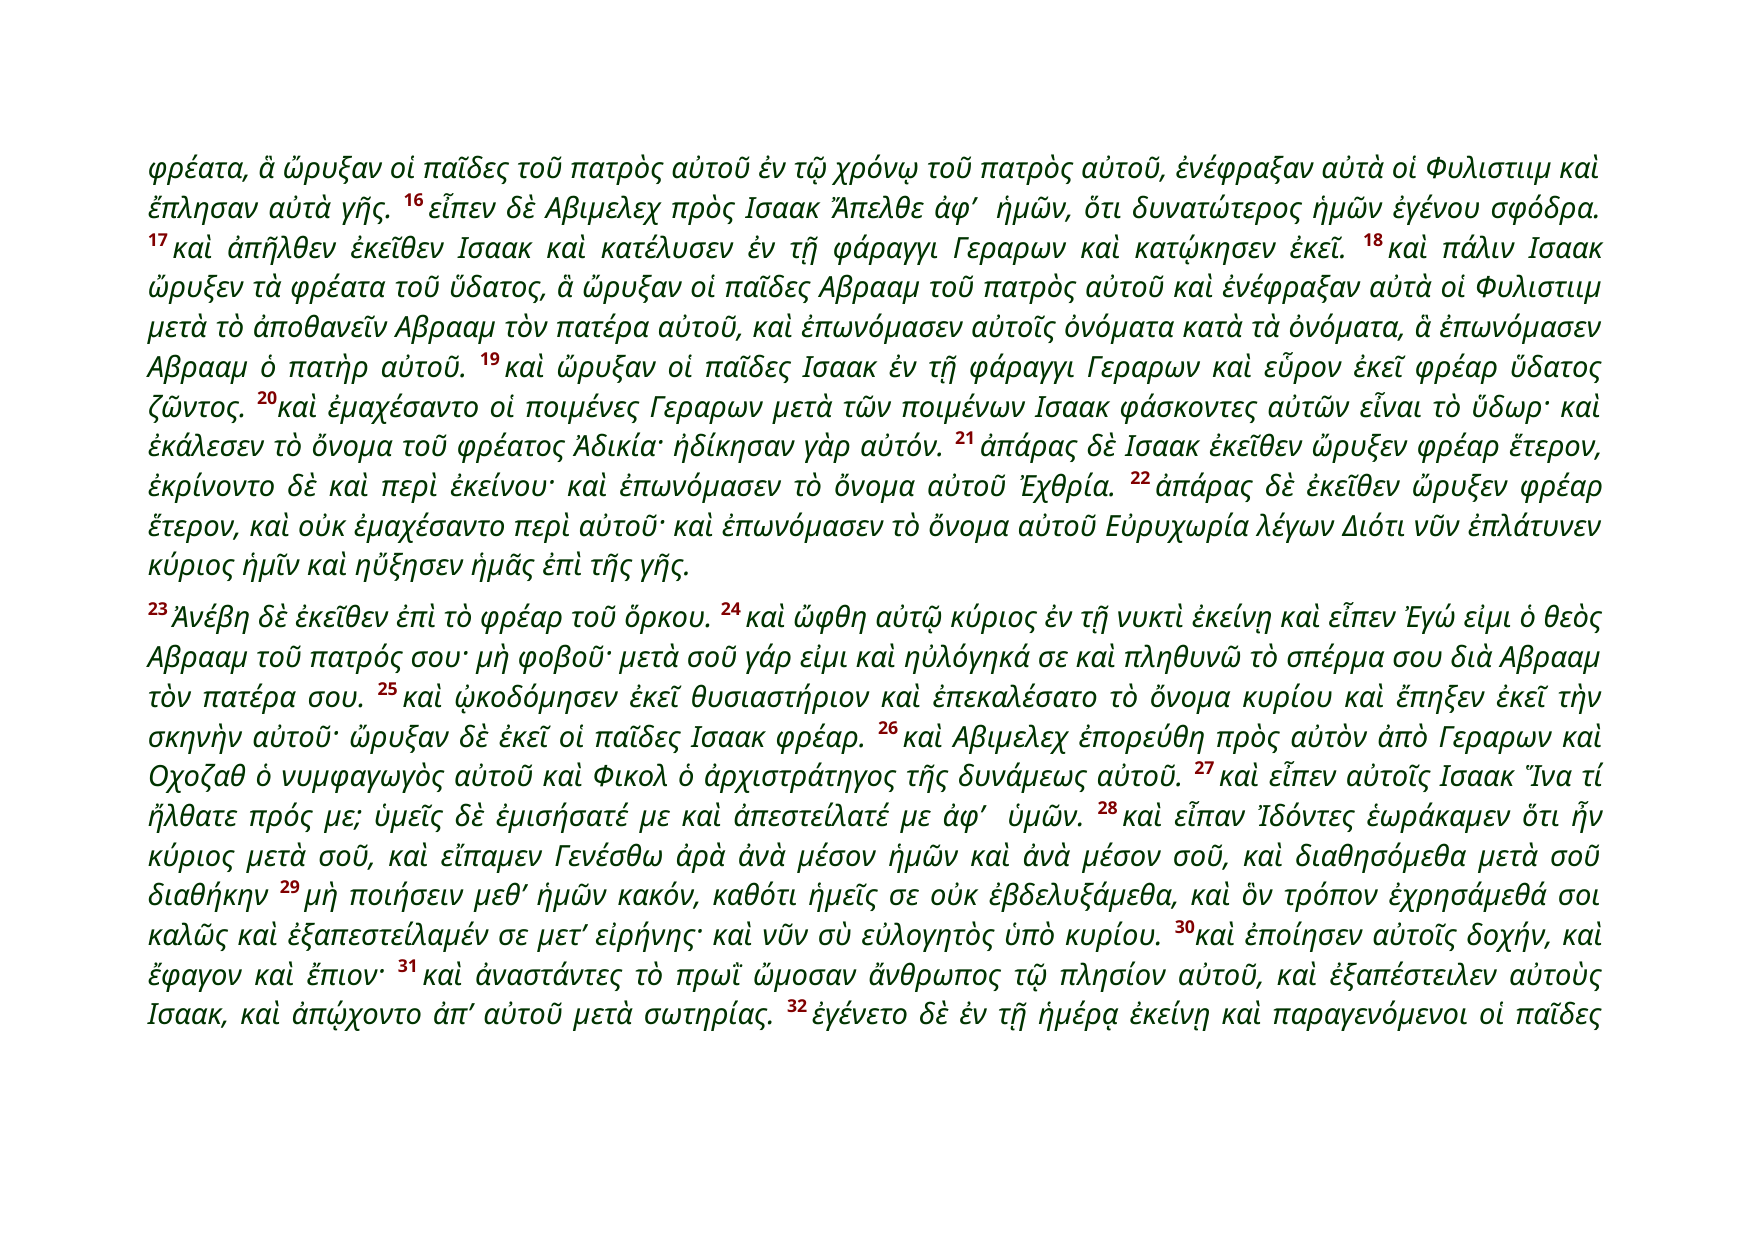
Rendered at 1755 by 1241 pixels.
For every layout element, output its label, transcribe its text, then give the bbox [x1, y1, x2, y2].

text 23 Ἀνέβη δὲ ἐκεῖθεν ἐπὶ τὸ φρέαρ τοῦ ὅρκου. 24 καὶ ὤφθη αὐτῷ κύριος ἐν τῇ νυκτὶ ἐκείνῃ καὶ εἶπεν Ἐγώ εἰμι ὁ θεὸς Αβρααμ τοῦ πατρός σου· μὴ φοβοῦ· μετὰ σοῦ γάρ εἰμι καὶ ηὐλόγηκά σε καὶ πληθυνῶ τὸ σπέρμα σου διὰ Αβρααμ τὸν πατέρα σου. 25 καὶ ᾠκοδόμησεν ἐκεῖ θυσιαστήριον καὶ ἐπεκαλέσατο τὸ ὄνομα κυρίου καὶ ἔπηξεν ἐκεῖ τὴν σκηνὴν αὐτοῦ· ὤρυξαν δὲ ἐκεῖ οἱ παῖδες Ισαακ φρέαρ. 26 καὶ Αβιμελεχ ἐπορεύθη πρὸς αὐτὸν ἀπὸ Γεραρων καὶ Οχοζαθ ὁ νυμφαγωγὸς αὐτοῦ καὶ Φικολ ὁ ἀρχιστράτηγος τῆς δυνάμεως αὐτοῦ. 27 καὶ εἶπεν αὐτοῖς Ισαακ Ἵνα τί ἤλθατε πρός με; ὑμεῖς δὲ ἐμισήσατέ με καὶ ἀπεστείλατέ με ἀφ’ ὑμῶν. 28 καὶ εἶπαν Ἰδόντες ἑωράκαμεν ὅτι ἦν κύριος μετὰ σοῦ, καὶ εἴπαμεν Γενέσθω ἀρὰ ἀνὰ μέσον ἡμῶν καὶ ἀνὰ μέσον σοῦ, καὶ διαθησόμεθα μετὰ σοῦ διαθήκην 29 μὴ ποιήσειν μεθ’ ἡμῶν κακόν, καθότι ἡμεῖς σε οὐκ ἐβδελυξάμεθα, καὶ ὃν τρόπον ἐχρησάμεθά σοι καλῶς καὶ ἐξαπεστείλαμέν σε μετ’ εἰρήνης· καὶ νῦν σὺ εὐλογητὸς ὑπὸ κυρίου. 30καὶ ἐποίησεν αὐτοῖς δοχήν, καὶ ἔφαγον καὶ ἔπιον· 31 καὶ ἀναστάντες τὸ πρωῒ ὤμοσαν ἄνθρωπος τῷ πλησίον αὐτοῦ, καὶ ἐξαπέστειλεν αὐτοὺς Ισαακ, καὶ ἀπῴχοντο ἀπ’ αὐτοῦ μετὰ σωτηρίας. 32 ἐγένετο δὲ ἐν τῇ ἡμέρᾳ ἐκείνῃ καὶ παραγενόμενοι οἱ παῖδες [148, 597, 1606, 1033]
text φρέατα, ἃ ὤρυξαν οἱ παῖδες τοῦ πατρὸς αὐτοῦ ἐν τῷ χρόνῳ τοῦ πατρὸς αὐτοῦ, ἐνέφραξαν αὐτὰ οἱ Φυλιστιιμ καὶ ἔπλησαν αὐτὰ γῆς. 16 εἶπεν δὲ Αβιμελεχ πρὸς Ισαακ Ἄπελθε ἀφ’ ἡμῶν, ὅτι δυνατώτερος ἡμῶν ἐγένου σφόδρα. 17 καὶ ἀπῆλθεν ἐκεῖθεν Ισαακ καὶ κατέλυσεν ἐν τῇ φάραγγι Γεραρων καὶ κατῴκησεν ἐκεῖ. 18 καὶ πάλιν Ισαακ ὤρυξεν τὰ φρέατα τοῦ ὕδατος, ἃ ὤρυξαν οἱ παῖδες Αβρααμ τοῦ πατρὸς αὐτοῦ καὶ ἐνέφραξαν αὐτὰ οἱ Φυλιστιιμ μετὰ τὸ ἀποθανεῖν Αβρααμ τὸν πατέρα αὐτοῦ, καὶ ἐπωνόμασεν αὐτοῖς ὀνόματα κατὰ τὰ ὀνόματα, ἃ ἐπωνόμασεν Αβρααμ ὁ πατὴρ αὐτοῦ. 19 καὶ ὤρυξαν οἱ παῖδες Ισαακ ἐν τῇ φάραγγι Γεραρων καὶ εὗρον ἐκεῖ φρέαρ ὕδατος ζῶντος. 20καὶ ἐμαχέσαντο οἱ ποιμένες Γεραρων μετὰ τῶν ποιμένων Ισαακ φάσκοντες αὐτῶν εἶναι τὸ ὕδωρ· καὶ ἐκάλεσεν τὸ ὄνομα τοῦ φρέατος Ἀδικία· ἠδίκησαν γὰρ αὐτόν. 21 ἀπάρας δὲ Ισαακ ἐκεῖθεν ὤρυξεν φρέαρ ἕτερον, ἐκρίνοντο δὲ καὶ περὶ ἐκείνου· καὶ ἐπωνόμασεν τὸ ὄνομα αὐτοῦ Ἐχθρία. 22 ἀπάρας δὲ ἐκεῖθεν ὤρυξεν φρέαρ ἕτερον, καὶ οὐκ ἐμαχέσαντο περὶ αὐτοῦ· καὶ ἐπωνόμασεν τὸ ὄνομα αὐτοῦ Εὐρυχωρία λέγων Διότι νῦν ἐπλάτυνεν κύριος ἡμῖν καὶ ηὔξησεν ἡμᾶς ἐπὶ τῆς γῆς. [148, 148, 1606, 584]
